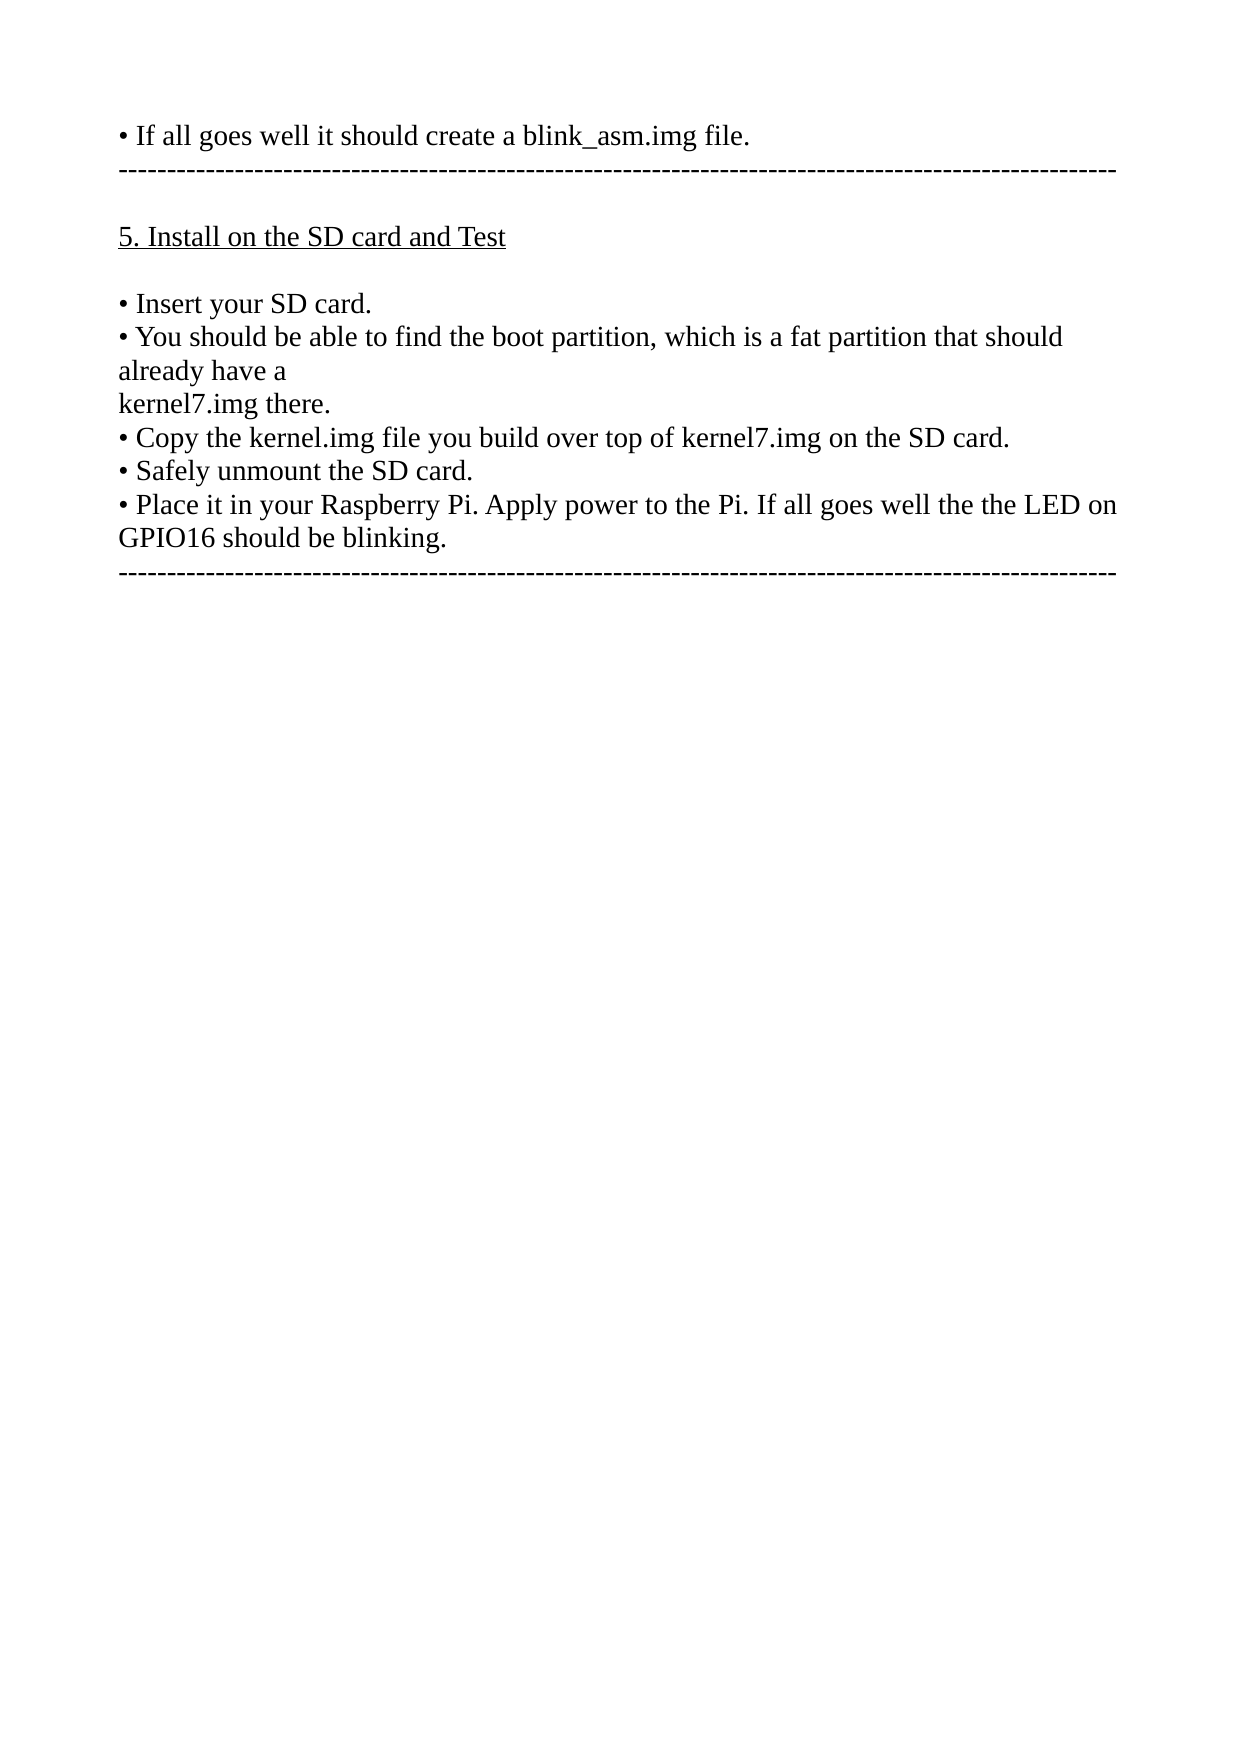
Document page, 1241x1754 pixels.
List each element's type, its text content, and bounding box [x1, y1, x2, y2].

text ------------------------------------------------------------------------------------------------------- [118, 554, 1122, 588]
text kernel7.img there. [118, 386, 1122, 420]
text ------------------------------------------------------------------------------------------------------- [118, 152, 1122, 185]
text • You should be able to find the boot partition, which is a fat partition that should already have a [118, 319, 1122, 386]
text • Safely unmount the SD card. [118, 453, 1122, 487]
text • If all goes well it should create a blink_asm.img file. [118, 118, 1122, 152]
text • Insert your SD card. [118, 286, 1122, 319]
text • Copy the kernel.img file you build over top of kernel7.img on the SD card. [118, 420, 1122, 453]
text • Place it in your Raspberry Pi. Apply power to the Pi. If all goes well the the LED on GPIO16 should be blinking. [118, 487, 1122, 554]
text 5. Install on the SD card and Test [118, 219, 1122, 252]
